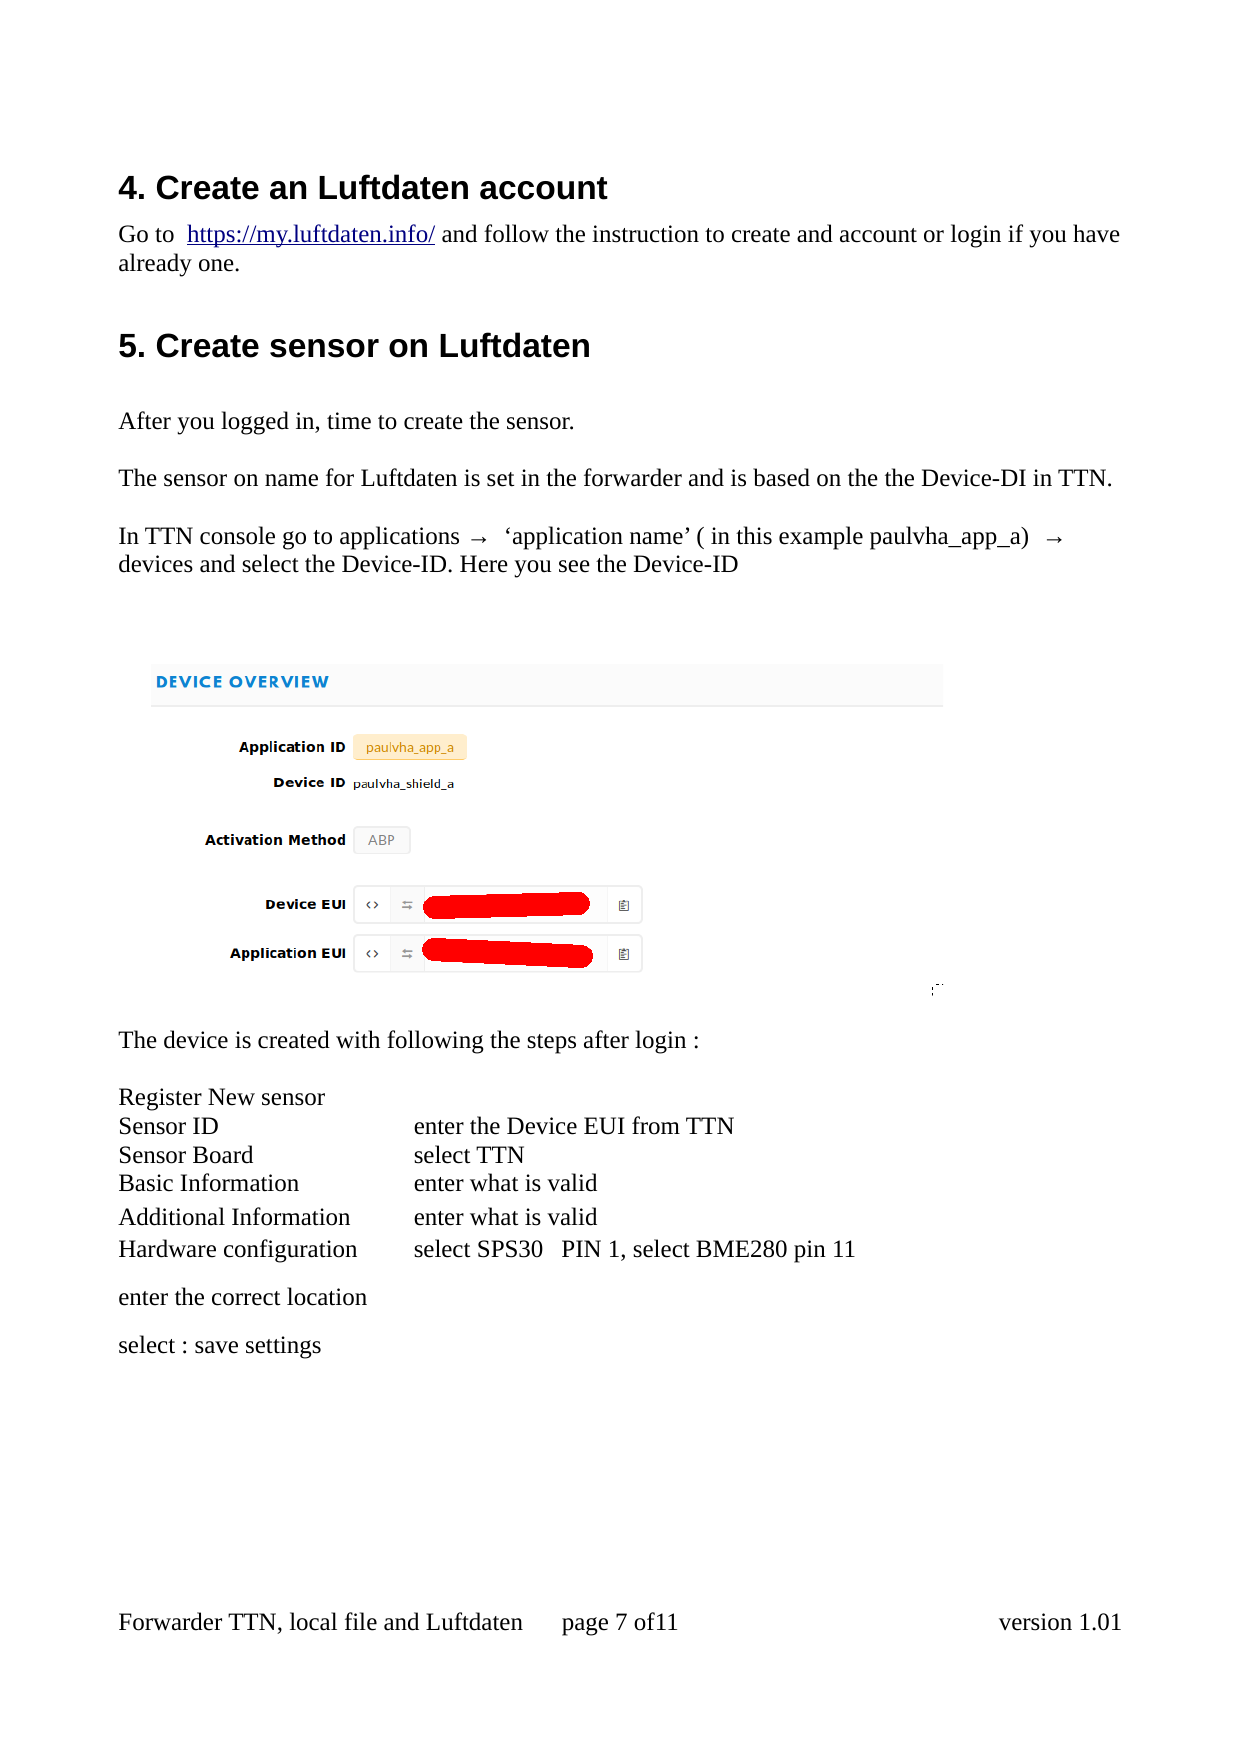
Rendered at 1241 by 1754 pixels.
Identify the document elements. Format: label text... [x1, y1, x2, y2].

subtitle 5. Create sensor on Luftdaten [118, 326, 1122, 364]
text Basic Information enter what is valid [118, 1168, 1122, 1197]
text enter the correct location [118, 1282, 1122, 1311]
text Go to https://my.luftdaten.info/ and follow the instruction to create and account or login if you have already one. [118, 219, 1122, 276]
text The device is created with following the steps after login : [118, 1025, 1122, 1053]
picture [151, 664, 944, 996]
text select : save settings [118, 1330, 1122, 1358]
text Sensor Board select TTN [118, 1140, 1122, 1168]
subtitle 4. Create an Luftdaten account [118, 168, 1122, 206]
text Sensor ID enter the Device EUI from TTN [118, 1111, 1122, 1140]
text Register New sensor [118, 1082, 1122, 1111]
text The sensor on name for Luftdaten is set in the forwarder and is based on the the Device-DI in TTN. [118, 463, 1122, 492]
text After you logged in, time to create the sensor. [118, 406, 1122, 434]
text Hardware configuration select SPS30 PIN 1, select BME280 pin 11 [118, 1234, 1122, 1263]
text In TTN console go to applications → ‘application name’ ( in this example paulvha_app_a) → devices and select the Device-ID. Here you see the Device-ID [118, 521, 1122, 578]
text Additional Information enter what is valid [118, 1202, 1122, 1230]
